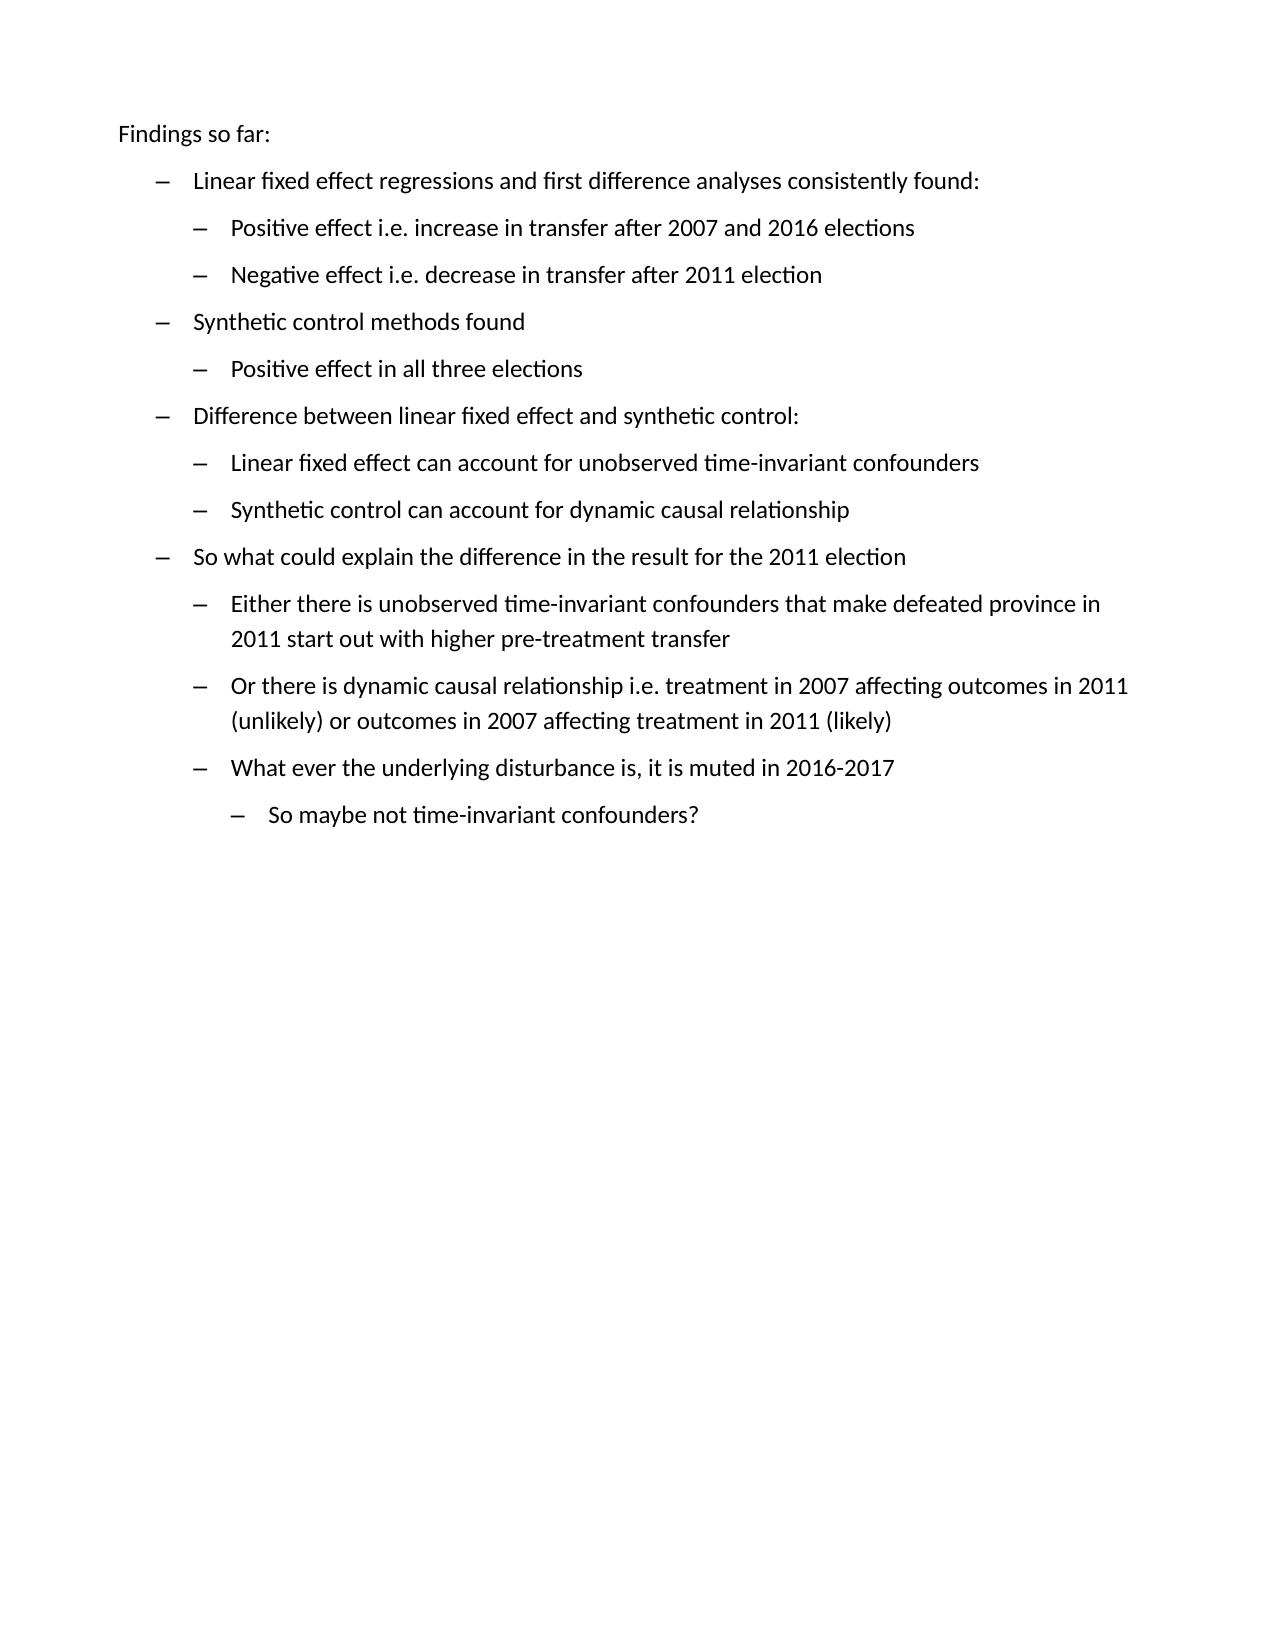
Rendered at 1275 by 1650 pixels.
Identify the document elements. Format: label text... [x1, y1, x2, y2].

list So what could explain the difference in the result for the 2011 election [156, 541, 1157, 571]
list Synthetic control methods found [156, 306, 1157, 337]
list Negative effect i.e. decrease in transfer after 2011 election [193, 259, 1157, 289]
list Positive effect in all three elections [193, 353, 1157, 383]
list Linear fixed effect can account for unobserved time-invariant confounders [193, 447, 1157, 477]
list Either there is unobserved time-invariant confounders that make defeated province in 2011 start out with higher pre-treatment transfer [193, 588, 1157, 653]
list Synthetic control can account for dynamic causal relationship [193, 494, 1157, 524]
list Positive effect i.e. increase in transfer after 2007 and 2016 elections [193, 212, 1157, 243]
list Linear fixed effect regressions and first difference analyses consistently found: [156, 165, 1157, 196]
text Findings so far: [118, 118, 1157, 149]
list Or there is dynamic causal relationship i.e. treatment in 2007 affecting outcomes in 2011 (unlikely) or outcomes in 2007 affecting treatment in 2011 (likely) [193, 670, 1157, 735]
list So maybe not time-invariant confounders? [231, 799, 1157, 829]
list What ever the underlying disturbance is, it is muted in 2016-2017 [193, 752, 1157, 782]
list Difference between linear fixed effect and synthetic control: [156, 400, 1157, 431]
